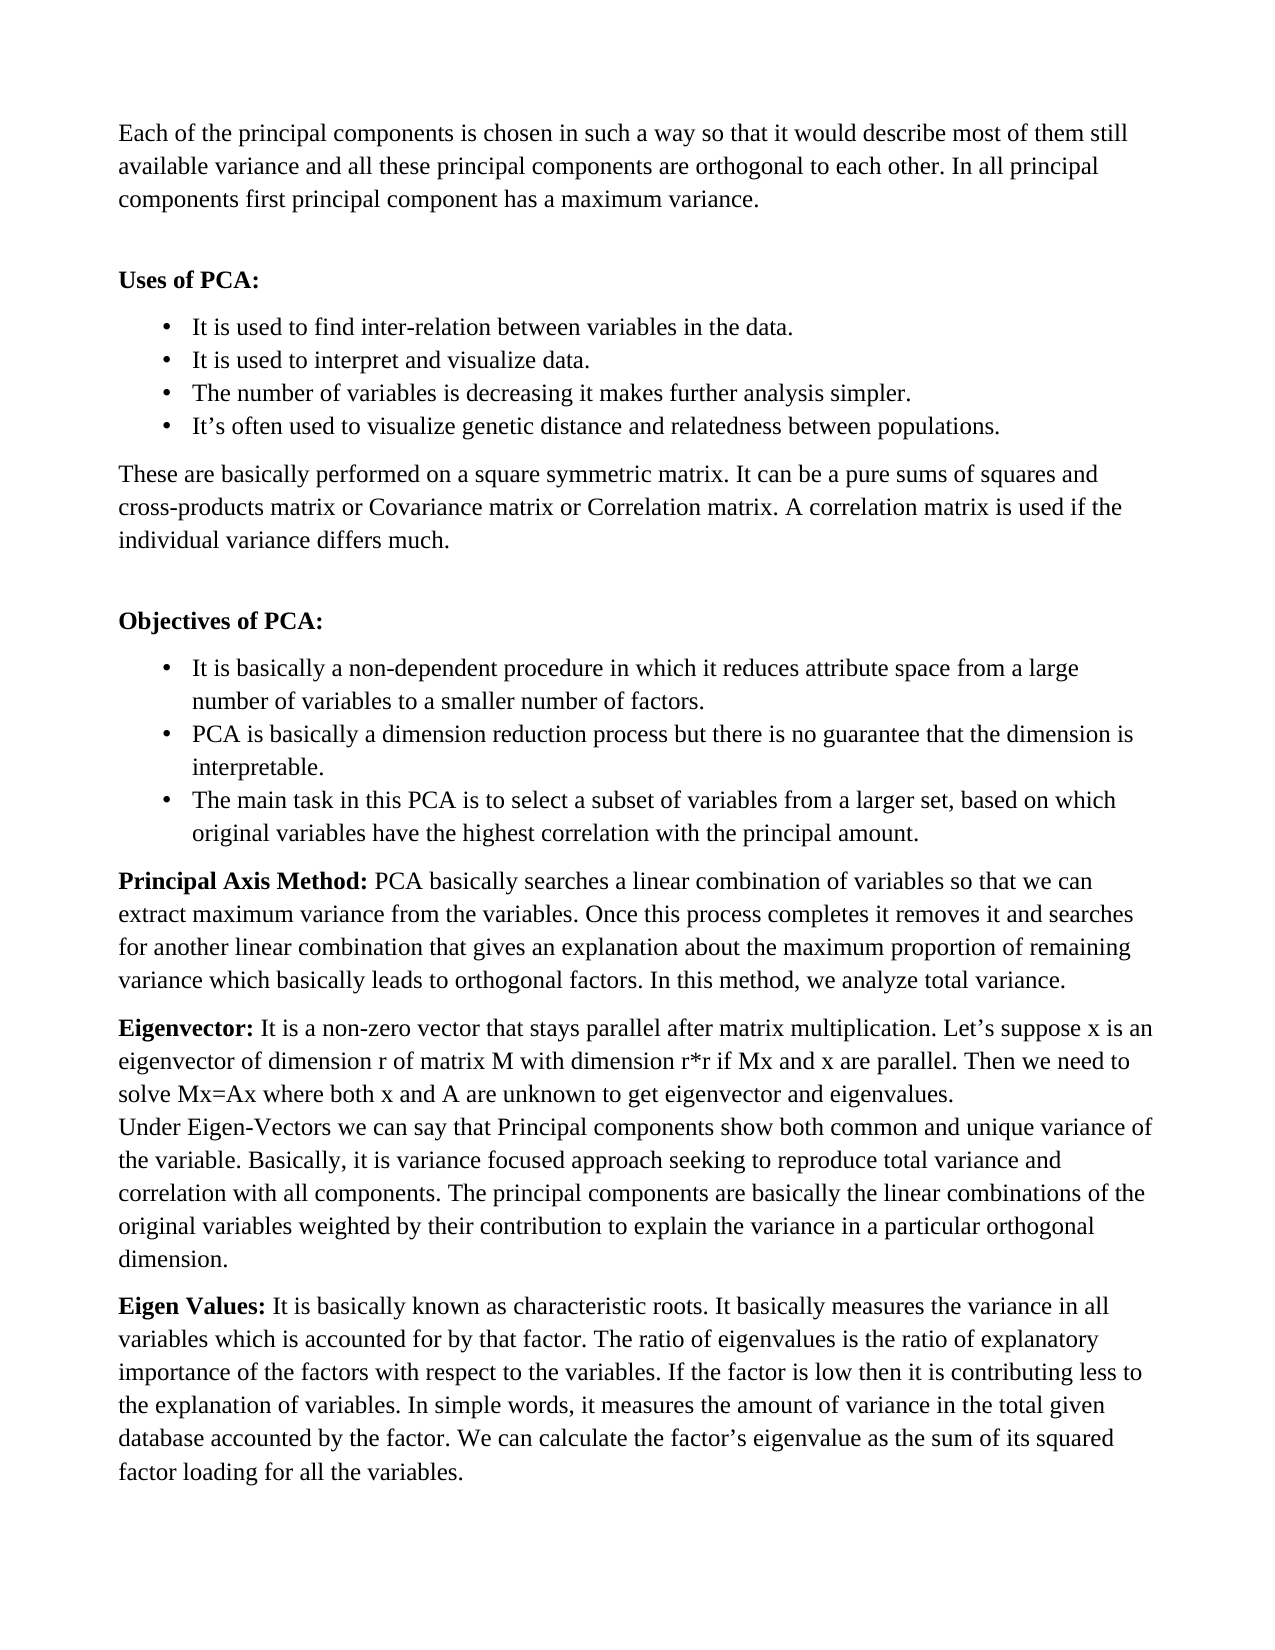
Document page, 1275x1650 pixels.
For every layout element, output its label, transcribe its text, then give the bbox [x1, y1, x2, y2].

list PCA is basically a dimension reduction process but there is no guarantee that the dimension is interpretable. [162, 719, 1157, 781]
list The number of variables is decreasing it makes further analysis simpler. [162, 378, 1157, 407]
list It is basically a non-dependent procedure in which it reduces attribute space from a large number of variables to a smaller number of factors. [162, 653, 1157, 715]
list It is used to interpret and visualize data. [162, 345, 1157, 374]
list It’s often used to visualize genetic distance and relatedness between populations. [162, 411, 1157, 440]
text Uses of PCA: [118, 265, 1157, 293]
text These are basically performed on a square symmetric matrix. It can be a pure sums of squares and cross-products matrix or Covariance matrix or Correlation matrix. A correlation matrix is used if the individual variance differs much. [118, 459, 1157, 587]
text Eigen Values: It is basically known as characteristic roots. It basically measures the variance in all variables which is accounted for by that factor. The ratio of eigenvalues is the ratio of explanatory importance of the factors with respect to the variables. If the factor is low then it is contributing less to the explanation of variables. In simple words, it measures the amount of variance in the total given database accounted by the factor. We can calculate the factor’s eigenvalue as the sum of its squared factor loading for all the variables. [118, 1291, 1157, 1518]
text Eigenvector: It is a non-zero vector that stays parallel after matrix multiplication. Let’s suppose x is an eigenvector of dimension r of matrix M with dimension r*r if Mx and x are parallel. Then we need to solve Mx=Ax where both x and A are unknown to get eigenvector and eigenvalues. Under Eigen-Vectors we can say that Principal components show both common and unique variance of the variable. Basically, it is variance focused approach seeking to reproduce total variance and correlation with all components. The principal components are basically the linear combinations of the original variables weighted by their contribution to explain the variance in a particular orthogonal dimension. [118, 1013, 1157, 1273]
list The main task in this PCA is to select a subset of variables from a larger set, based on which original variables have the highest correlation with the principal amount. [162, 785, 1157, 847]
text Objectives of PCA: [118, 606, 1157, 634]
list It is used to find inter-relation between variables in the data. [162, 312, 1157, 341]
text Principal Axis Method: PCA basically searches a linear combination of variables so that we can extract maximum variance from the variables. Once this process completes it removes it and searches for another linear combination that gives an explanation about the maximum proportion of remaining variance which basically leads to orthogonal factors. In this method, we analyze total variance. [118, 866, 1157, 994]
text Each of the principal components is chosen in such a way so that it would describe most of them still available variance and all these principal components are orthogonal to each other. In all principal components first principal component has a maximum variance. [118, 118, 1157, 246]
